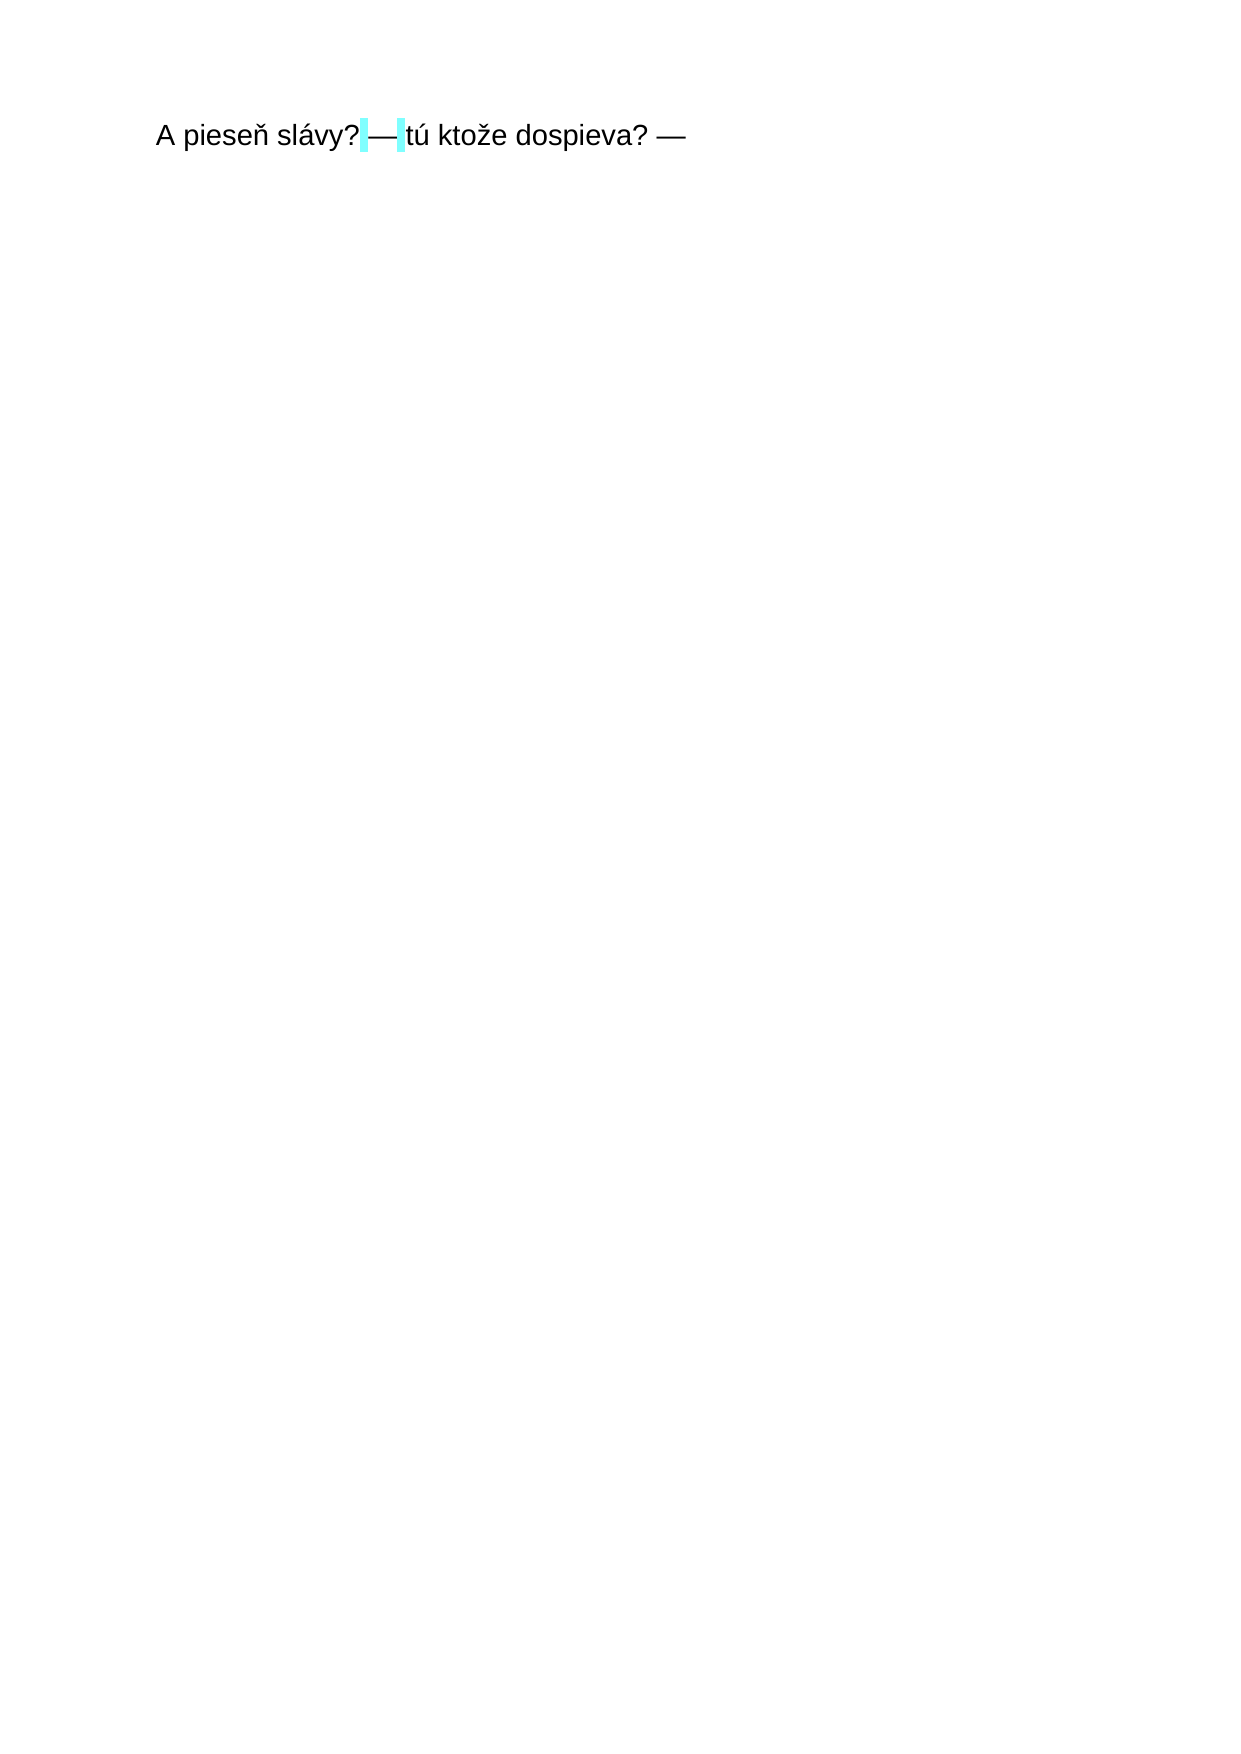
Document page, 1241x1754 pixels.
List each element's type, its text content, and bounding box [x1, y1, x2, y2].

text A pieseň slávy? — tú ktože dospieva? — [156, 118, 1084, 152]
